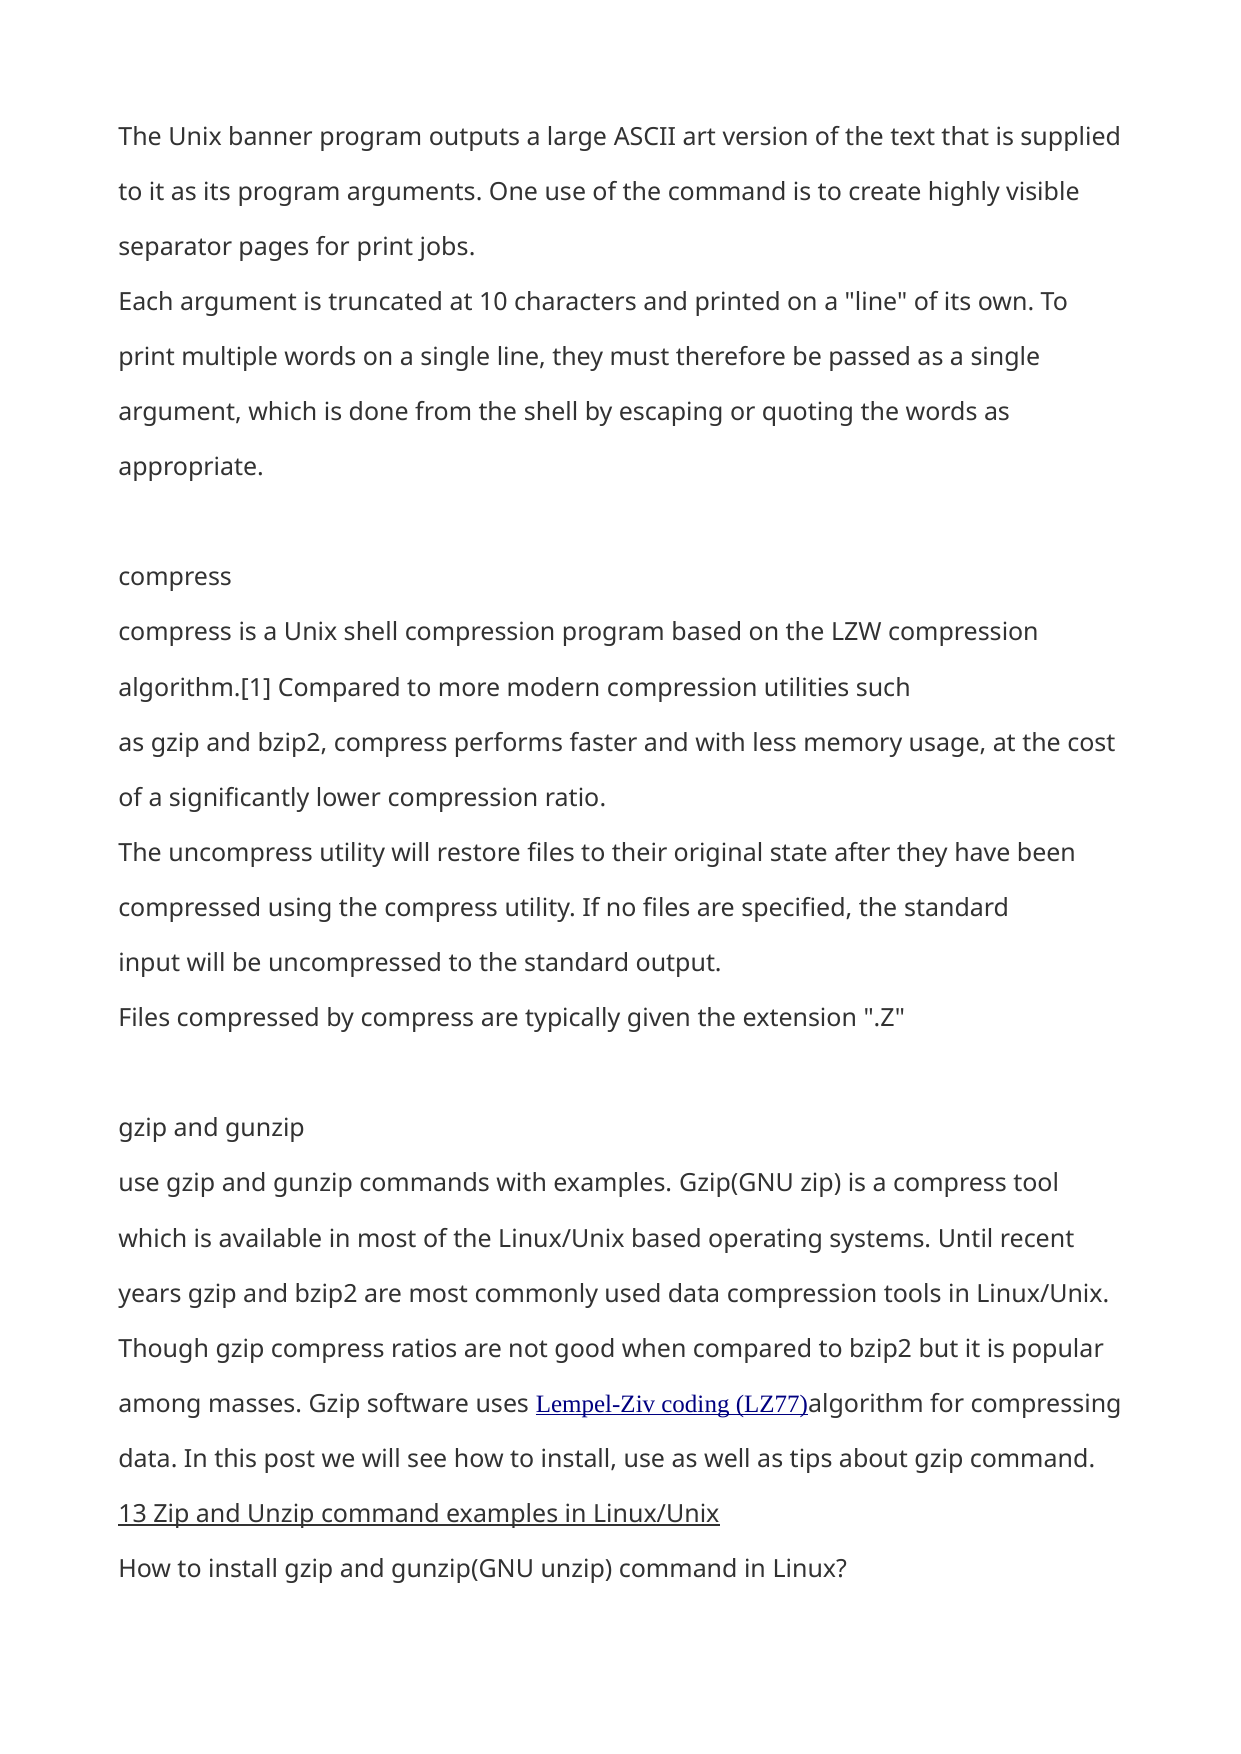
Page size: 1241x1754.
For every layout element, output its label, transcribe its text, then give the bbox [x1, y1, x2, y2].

text gzip and gunzip [118, 1110, 1122, 1144]
text compress [118, 559, 1122, 593]
text 13 Zip and Unzip command examples in Linux/Unix [118, 1496, 1122, 1530]
text Each argument is truncated at 10 characters and printed on a "line" of its own. To print multiple words on a single line, they must therefore be passed as a single argument, which is done from the shell by escaping or quoting the words as appropriate. [118, 283, 1122, 483]
text use gzip and gunzip commands with examples. Gzip(GNU zip) is a compress tool which is available in most of the Linux/Unix based operating systems. Until recent years gzip and bzip2 are most commonly used data compression tools in Linux/Unix. Though gzip compress ratios are not good when compared to bzip2 but it is popular among masses. Gzip software uses Lempel-Ziv coding (LZ77)algorithm for compressing data. In this post we will see how to install, use as well as tips about gzip command. [118, 1165, 1122, 1475]
text Files compressed by compress are typically given the extension ".Z" [118, 1000, 1122, 1034]
text The uncompress utility will restore files to their original state after they have been compressed using the compress utility. If no files are specified, the standard input will be uncompressed to the standard output. [118, 834, 1122, 979]
text compress is a Unix shell compression program based on the LZW compression algorithm.[1] Compared to more modern compression utilities such as gzip and bzip2, compress performs faster and with less memory usage, at the cost of a significantly lower compression ratio. [118, 614, 1122, 813]
text How to install gzip and gunzip(GNU unzip) command in Linux? [118, 1551, 1122, 1585]
text The Unix banner program outputs a large ASCII art version of the text that is supplied to it as its program arguments. One use of the command is to create highly visible separator pages for print jobs. [118, 118, 1122, 262]
